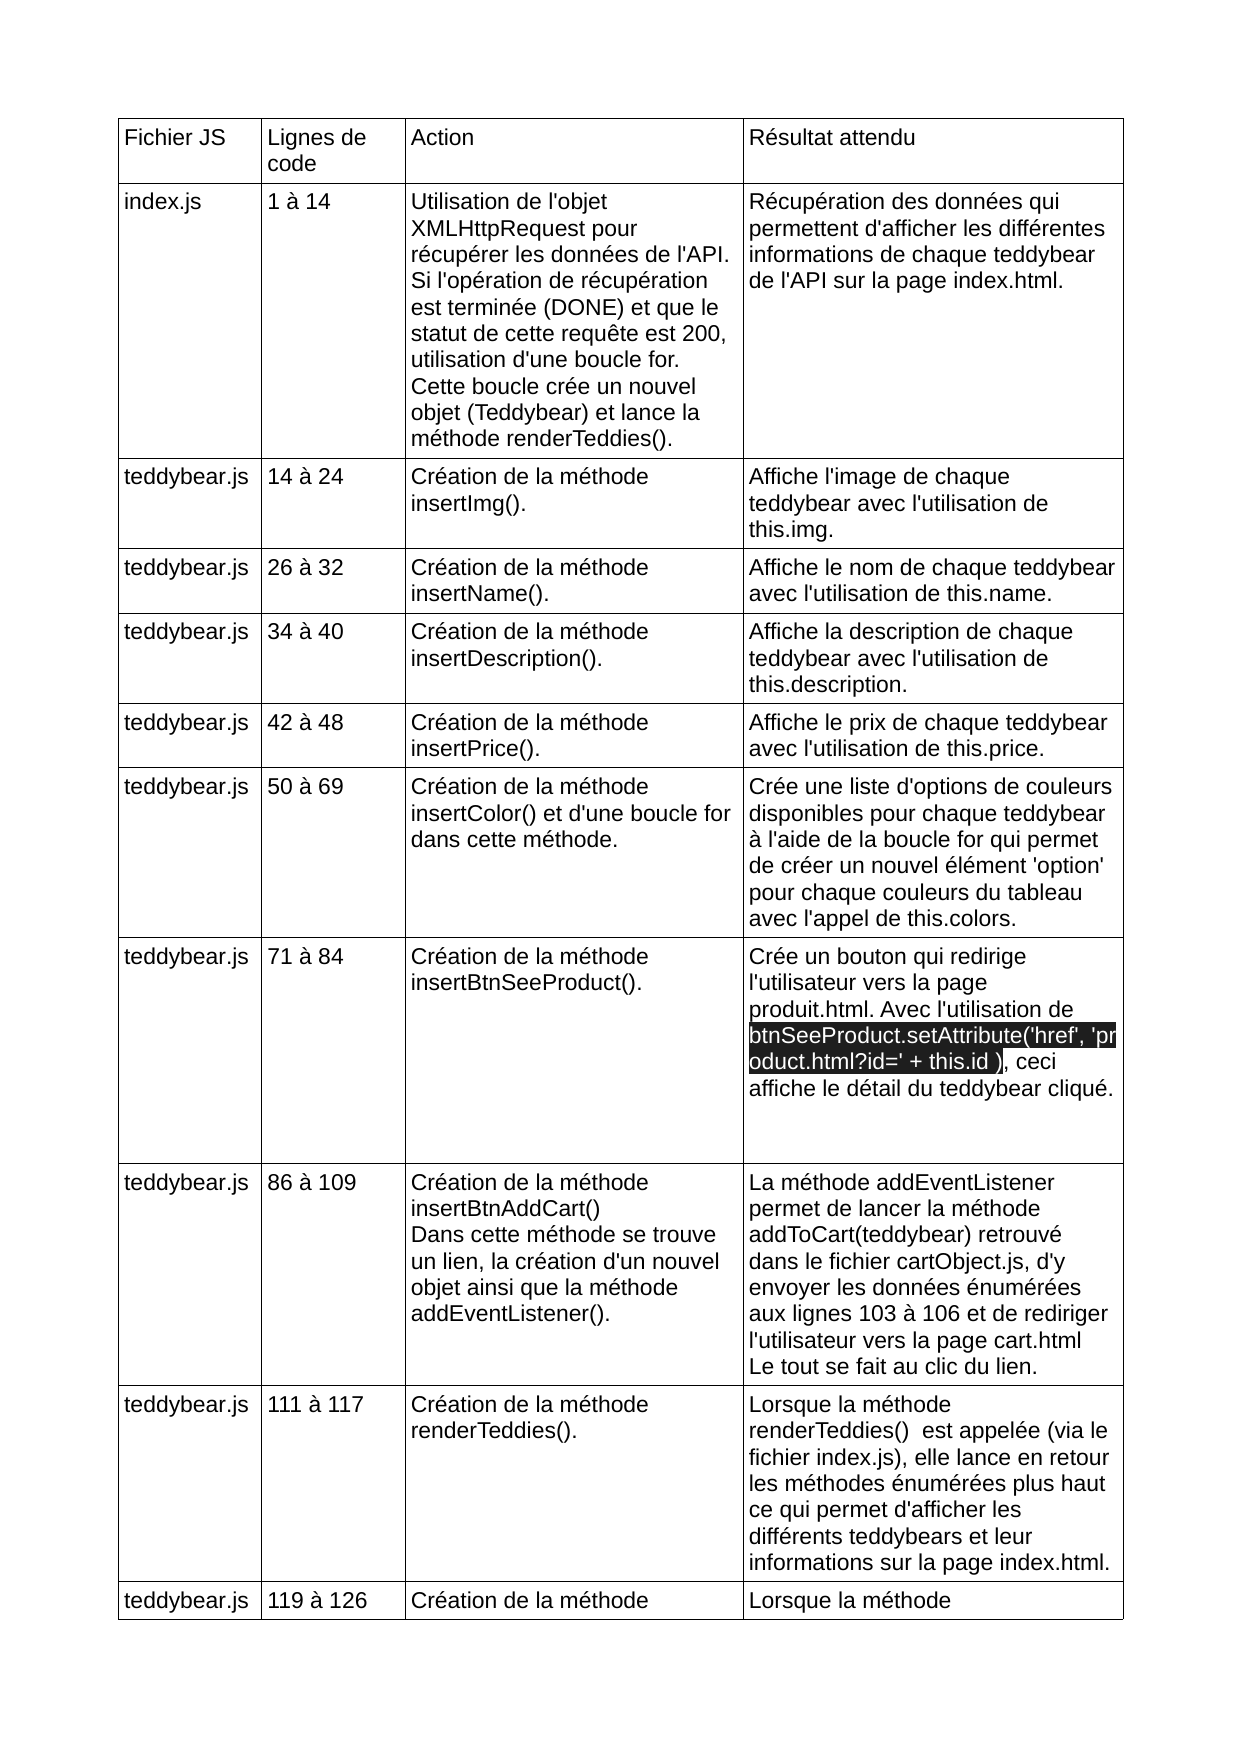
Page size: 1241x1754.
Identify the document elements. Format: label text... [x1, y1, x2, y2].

table_cell Affiche la description de chaque teddybear avec l'utilisation de this.description. [744, 614, 1123, 703]
table_cell Création de la méthode insertPrice(). [406, 704, 743, 767]
table_cell Affiche le nom de chaque teddybear avec l'utilisation de this.name. [744, 549, 1123, 612]
table_cell 34 à 40 [262, 614, 405, 703]
table_cell Récupération des données qui permettent d'afficher les différentes informations de chaque teddybear de l'API sur la page index.html. [744, 184, 1123, 457]
table_cell teddybear.js [119, 549, 261, 612]
table_header Fichier JS [119, 119, 261, 182]
table_cell 50 à 69 [262, 768, 405, 937]
table_cell teddybear.js [119, 704, 261, 767]
table_cell Affiche le prix de chaque teddybear avec l'utilisation de this.price. [744, 704, 1123, 767]
table_header Résultat attendu [744, 119, 1123, 182]
table_cell teddybear.js [119, 1164, 261, 1385]
table_cell teddybear.js [119, 1582, 261, 1619]
table_cell teddybear.js [119, 614, 261, 703]
table_cell teddybear.js [119, 459, 261, 548]
table_cell Création de la méthode insertName(). [406, 549, 743, 612]
table_cell 26 à 32 [262, 549, 405, 612]
table_cell Lorsque la méthode [744, 1582, 1123, 1619]
table_header Lignes de code [262, 119, 405, 182]
table_cell 71 à 84 [262, 938, 405, 1163]
table_cell 14 à 24 [262, 459, 405, 548]
table_cell 111 à 117 [262, 1386, 405, 1581]
table_cell 42 à 48 [262, 704, 405, 767]
table_cell Création de la méthode insertDescription(). [406, 614, 743, 703]
table_cell teddybear.js [119, 938, 261, 1163]
table_cell Création de la méthode insertColor() et d'une boucle for dans cette méthode. [406, 768, 743, 937]
table_cell Crée une liste d'options de couleurs disponibles pour chaque teddybear à l'aide de la boucle for qui permet de créer un nouvel élément 'option' pour chaque couleurs du tableau avec l'appel de this.colors. [744, 768, 1123, 937]
table_cell Création de la méthode [406, 1582, 743, 1619]
table_cell teddybear.js [119, 1386, 261, 1581]
table_cell 119 à 126 [262, 1582, 405, 1619]
table_cell Création de la méthode insertBtnSeeProduct(). [406, 938, 743, 1163]
table_cell Affiche l'image de chaque teddybear avec l'utilisation de this.img. [744, 459, 1123, 548]
table_cell 1 à 14 [262, 184, 405, 457]
table_header Action [406, 119, 743, 182]
table_cell Utilisation de l'objet XMLHttpRequest pour récupérer les données de l'API. Si l'opération de récupération est terminée (DONE) et que le statut de cette requête est 200, utilisation d'une boucle for. Cette boucle crée un nouvel objet (Teddybear) et lance la méthode renderTeddies(). [406, 184, 743, 457]
table_cell Lorsque la méthode renderTeddies() est appelée (via le fichier index.js), elle lance en retour les méthodes énumérées plus haut ce qui permet d'afficher les différents teddybears et leur informations sur la page index.html. [744, 1386, 1123, 1581]
table_cell 86 à 109 [262, 1164, 405, 1385]
table_cell La méthode addEventListener permet de lancer la méthode addToCart(teddybear) retrouvé dans le fichier cartObject.js, d'y envoyer les données énumérées aux lignes 103 à 106 et de rediriger l'utilisateur vers la page cart.html Le tout se fait au clic du lien. [744, 1164, 1123, 1385]
table_cell Crée un bouton qui redirige l'utilisateur vers la page produit.html. Avec l'utilisation de btnSeeProduct.setAttribute('href', 'product.html?id=' + this.id ), ceci affiche le détail du teddybear cliqué. [744, 938, 1123, 1163]
table_cell Création de la méthode renderTeddies(). [406, 1386, 743, 1581]
table_cell teddybear.js [119, 768, 261, 937]
table_cell Création de la méthode insertBtnAddCart() Dans cette méthode se trouve un lien, la création d'un nouvel objet ainsi que la méthode addEventListener(). [406, 1164, 743, 1385]
table_cell Création de la méthode insertImg(). [406, 459, 743, 548]
table_cell index.js [119, 184, 261, 457]
